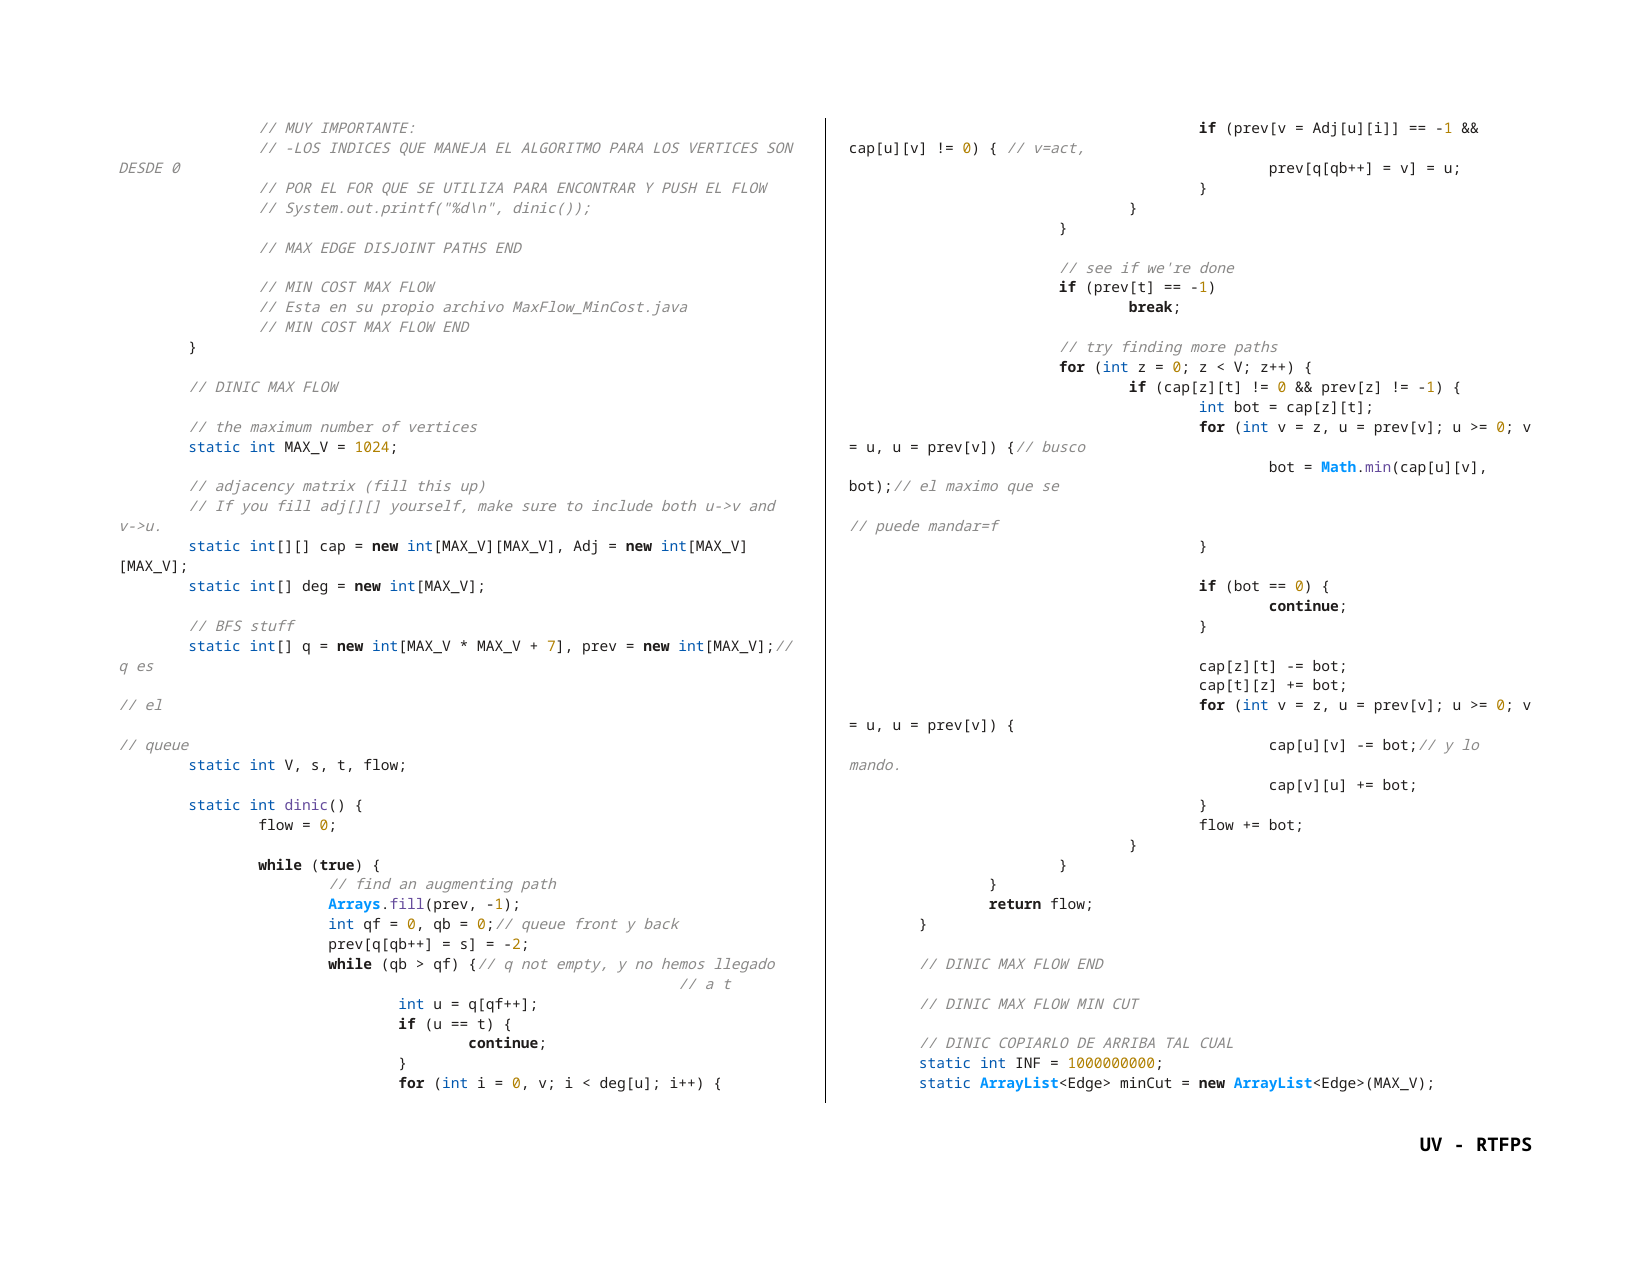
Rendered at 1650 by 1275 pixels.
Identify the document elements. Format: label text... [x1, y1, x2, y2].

text // MAX EDGE DISJOINT PATHS END [118, 237, 801, 257]
text static int MAX_V = 1024; [118, 436, 801, 456]
text for (int v = z, u = prev[v]; u >= 0; v = u, u = prev[v]) { [849, 695, 1532, 735]
text // POR EL FOR QUE SE UTILIZA PARA ENCONTRAR Y PUSH EL FLOW [118, 178, 801, 198]
text // System.out.printf("%d\n", dinic()); [118, 198, 801, 218]
text // MUY IMPORTANTE: [118, 118, 801, 138]
text for (int i = 0, v; i < deg[u]; i++) { [118, 1073, 801, 1093]
text flow = 0; [118, 814, 801, 834]
text static int[] deg = new int[MAX_V]; [118, 576, 801, 596]
text // puede mandar=f [849, 496, 1532, 536]
text prev[q[qb++] = s] = -2; [118, 934, 801, 954]
text // MIN COST MAX FLOW END [118, 317, 801, 337]
text // MIN COST MAX FLOW [118, 277, 801, 297]
text int bot = cap[z][t]; [849, 397, 1532, 417]
text } [849, 218, 1532, 237]
text } [118, 1053, 801, 1073]
text // BFS stuff [118, 616, 801, 635]
text for (int v = z, u = prev[v]; u >= 0; v = u, u = prev[v]) {// busco [849, 417, 1532, 456]
text } [849, 616, 1532, 635]
text // DINIC MAX FLOW END [849, 954, 1532, 974]
text return flow; [849, 894, 1532, 914]
text // Esta en su propio archivo MaxFlow_MinCost.java [118, 297, 801, 317]
text } [849, 834, 1532, 854]
text } [849, 874, 1532, 894]
text while (true) { [118, 854, 801, 874]
text // a t [118, 974, 801, 993]
text while (qb > qf) {// q not empty, y no hemos llegado [118, 954, 801, 974]
text int u = q[qf++]; [118, 993, 801, 1013]
text } [849, 198, 1532, 218]
text static int V, s, t, flow; [118, 755, 801, 775]
text // adjacency matrix (fill this up) [118, 476, 801, 496]
text flow += bot; [849, 814, 1532, 834]
text } [849, 854, 1532, 874]
text // If you fill adj[][] yourself, make sure to include both u->v and v->u. [118, 496, 801, 536]
text if (cap[z][t] != 0 && prev[z] != -1) { [849, 377, 1532, 397]
text // try finding more paths [849, 337, 1532, 357]
text cap[z][t] -= bot; [849, 655, 1532, 675]
text } [849, 178, 1532, 198]
text cap[t][z] += bot; [849, 675, 1532, 695]
text continue; [849, 596, 1532, 616]
text // DINIC COPIARLO DE ARRIBA TAL CUAL [849, 1033, 1532, 1053]
text if (u == t) { [118, 1013, 801, 1033]
text } [849, 536, 1532, 556]
text break; [849, 297, 1532, 317]
text // queue [118, 715, 801, 755]
text for (int z = 0; z < V; z++) { [849, 357, 1532, 377]
text static int INF = 1000000000; [849, 1053, 1532, 1073]
text prev[q[qb++] = v] = u; [849, 158, 1532, 178]
text // see if we're done [849, 257, 1532, 277]
text if (prev[t] == -1) [849, 277, 1532, 297]
text // DINIC MAX FLOW [118, 377, 801, 397]
text // the maximum number of vertices [118, 417, 801, 436]
text bot = Math.min(cap[u][v], bot);// el maximo que se [849, 456, 1532, 496]
text } [849, 794, 1532, 814]
text static int[][] cap = new int[MAX_V][MAX_V], Adj = new int[MAX_V][MAX_V]; [118, 536, 801, 576]
text // -LOS INDICES QUE MANEJA EL ALGORITMO PARA LOS VERTICES SON DESDE 0 [118, 138, 801, 178]
text // el [118, 675, 801, 715]
text continue; [118, 1033, 801, 1053]
text // find an augmenting path [118, 874, 801, 894]
text } [849, 914, 1532, 934]
text } [118, 337, 801, 357]
text static ArrayList<Edge> minCut = new ArrayList<Edge>(MAX_V); [849, 1073, 1532, 1093]
text if (bot == 0) { [849, 576, 1532, 596]
text // DINIC MAX FLOW MIN CUT [849, 993, 1532, 1013]
text static int dinic() { [118, 794, 801, 814]
text if (prev[v = Adj[u][i]] == -1 && cap[u][v] != 0) { // v=act, [849, 118, 1532, 158]
text cap[v][u] += bot; [849, 775, 1532, 794]
text Arrays.fill(prev, -1); [118, 894, 801, 914]
text cap[u][v] -= bot;// y lo mando. [849, 735, 1532, 775]
text static int[] q = new int[MAX_V * MAX_V + 7], prev = new int[MAX_V];// q es [118, 635, 801, 675]
text int qf = 0, qb = 0;// queue front y back [118, 914, 801, 934]
